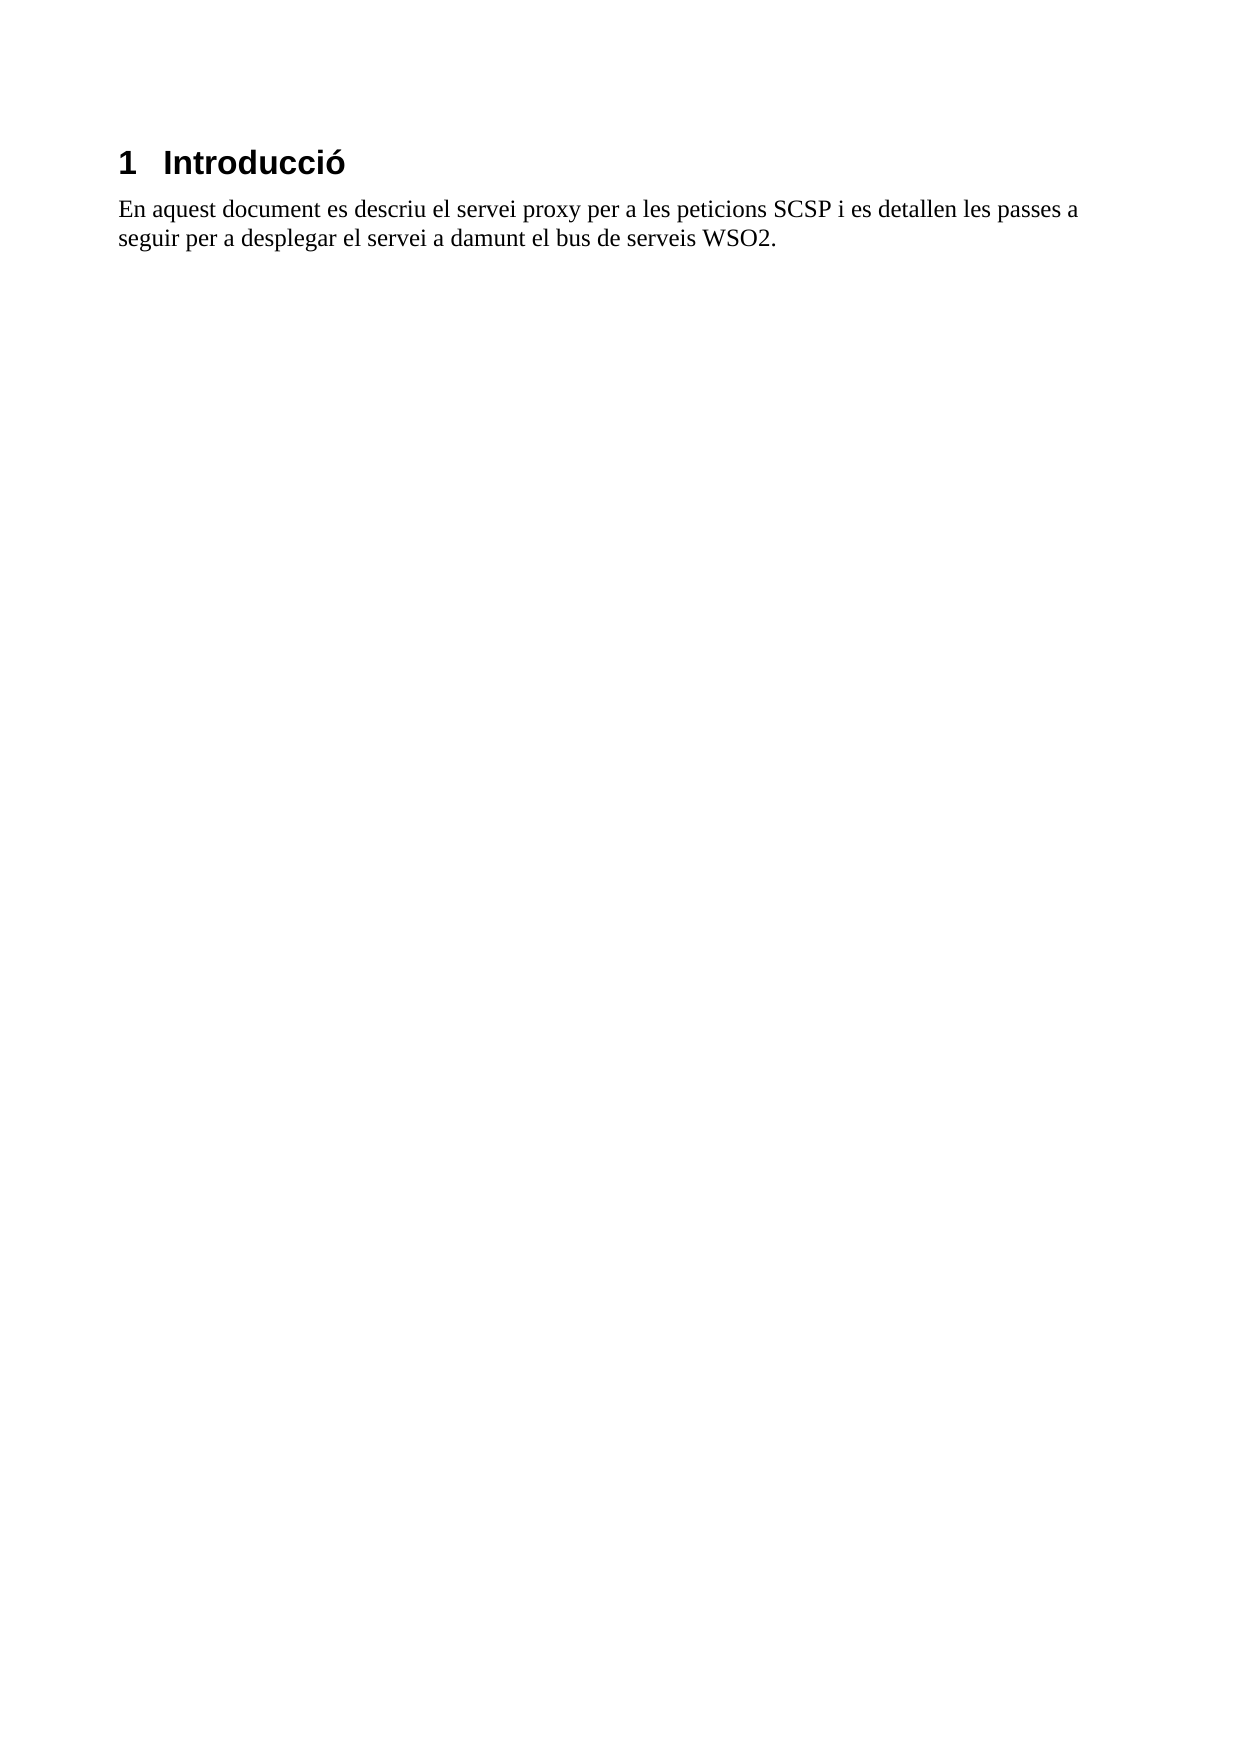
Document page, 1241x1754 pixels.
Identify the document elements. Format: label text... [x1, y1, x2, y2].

text En aquest document es descriu el servei proxy per a les peticions SCSP i es detallen les passes a seguir per a desplegar el servei a damunt el bus de serveis WSO2. [118, 194, 1122, 252]
subtitle Introducció [118, 143, 1122, 182]
